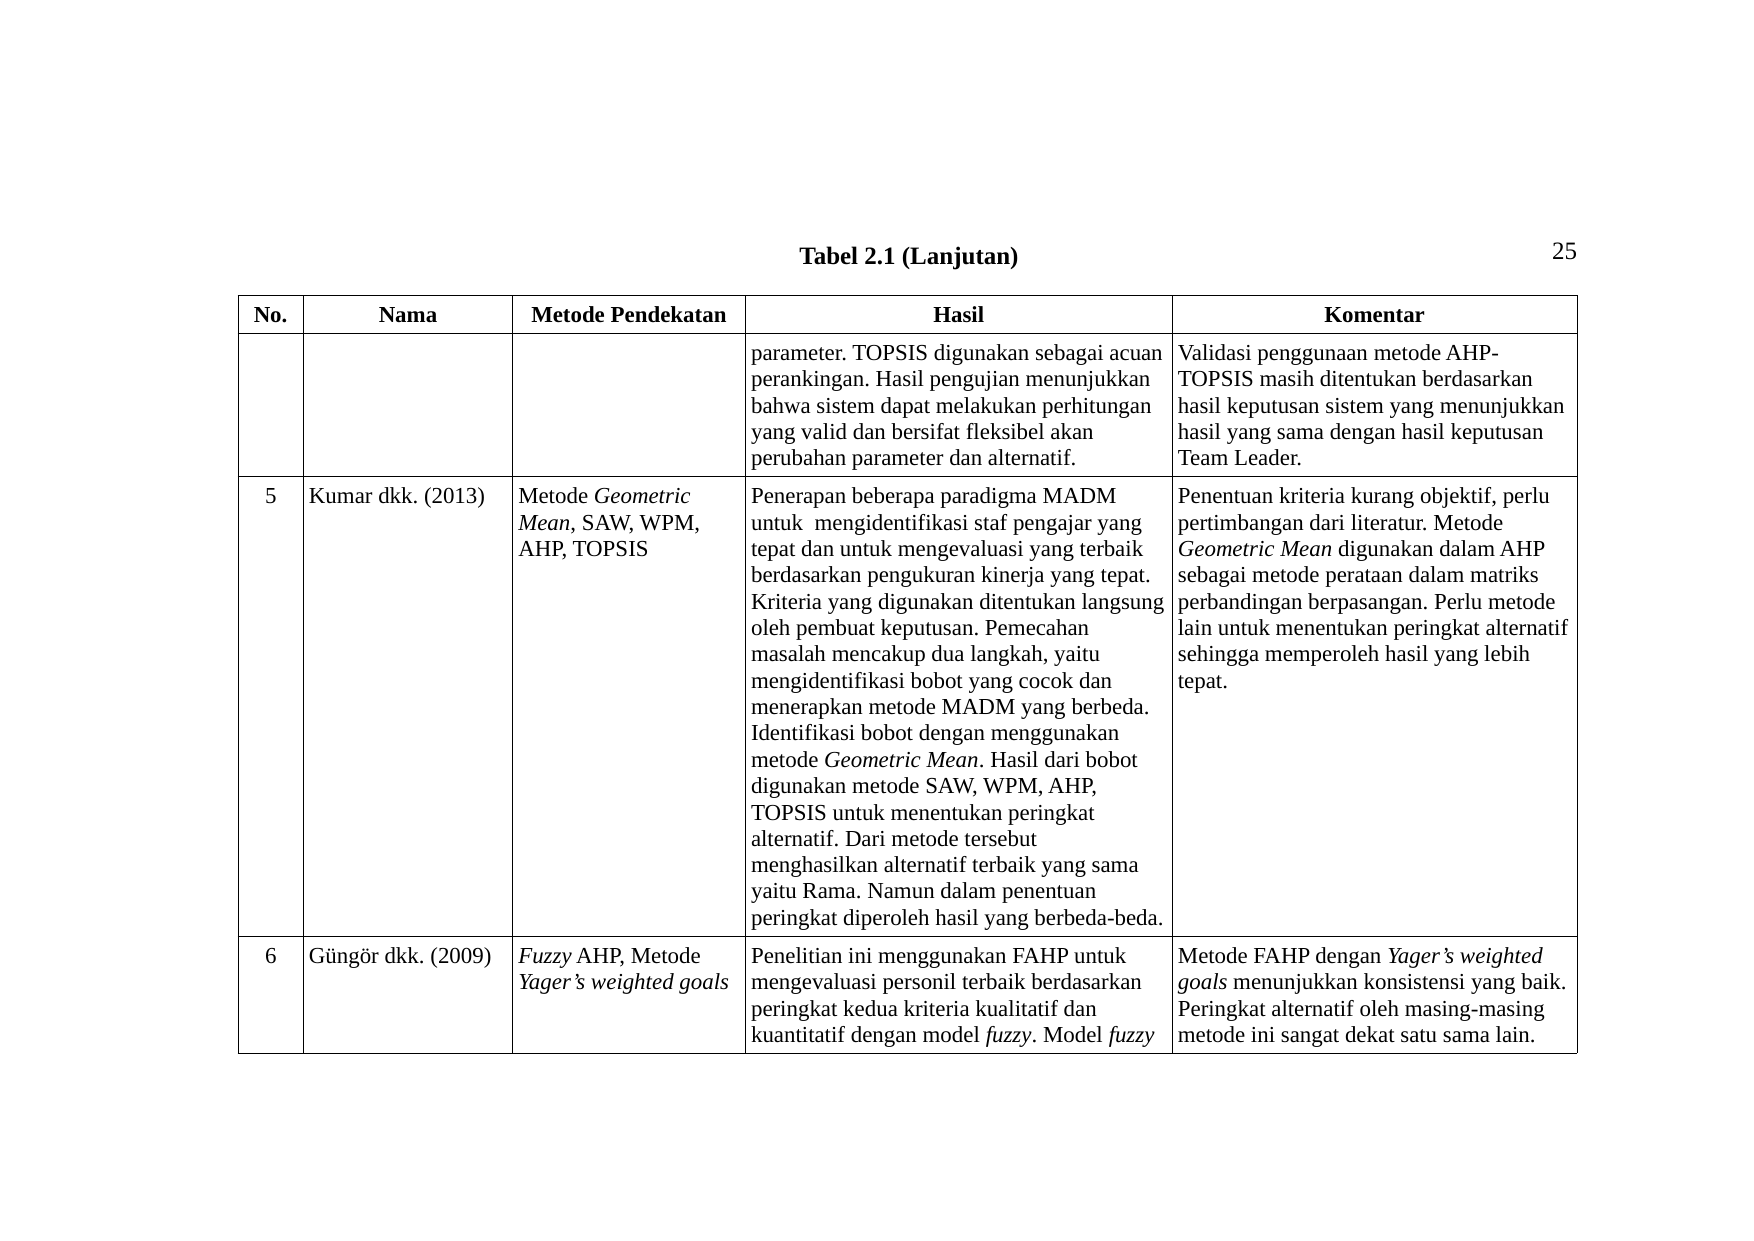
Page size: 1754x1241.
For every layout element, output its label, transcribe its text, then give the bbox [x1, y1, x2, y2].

table_cell Validasi penggunaan metode AHP-TOPSIS masih ditentukan berdasarkan hasil keputusan sistem yang menunjukkan hasil yang sama dengan hasil keputusan Team Leader. [1173, 334, 1577, 476]
table_cell parameter. TOPSIS digunakan sebagai acuan perankingan. Hasil pengujian menunjukkan bahwa sistem dapat melakukan perhitungan yang valid dan bersifat fleksibel akan perubahan parameter dan alternatif. [746, 334, 1172, 476]
table_header Metode Pendekatan [513, 296, 745, 333]
table_cell [304, 334, 512, 476]
table_cell 6 [239, 937, 303, 1053]
table_header Komentar [1173, 296, 1577, 333]
table_header Hasil [746, 296, 1172, 333]
table_cell 5 [239, 477, 303, 936]
table_header Nama [304, 296, 512, 333]
table_cell Metode FAHP dengan Yager’s weighted goals menunjukkan konsistensi yang baik. Peringkat alternatif oleh masing-masing metode ini sangat dekat satu sama lain. [1173, 937, 1577, 1053]
text Tabel 2.1 (Lanjutan) [277, 241, 1541, 270]
table_header No. [239, 296, 303, 333]
table_cell Güngör dkk. (2009) [304, 937, 512, 1053]
table_cell Penelitian ini menggunakan FAHP untuk mengevaluasi personil terbaik berdasarkan peringkat kedua kriteria kualitatif dan kuantitatif dengan model fuzzy. Model fuzzy [746, 937, 1172, 1053]
table_cell Penerapan beberapa paradigma MADM untuk mengidentifikasi staf pengajar yang tepat dan untuk mengevaluasi yang terbaik berdasarkan pengukuran kinerja yang tepat. Kriteria yang digunakan ditentukan langsung oleh pembuat keputusan. Pemecahan masalah mencakup dua langkah, yaitu mengidentifikasi bobot yang cocok dan menerapkan metode MADM yang berbeda. Identifikasi bobot dengan menggunakan metode Geometric Mean. Hasil dari bobot digunakan metode SAW, WPM, AHP, TOPSIS untuk menentukan peringkat alternatif. Dari metode tersebut menghasilkan alternatif terbaik yang sama yaitu Rama. Namun dalam penentuan peringkat diperoleh hasil yang berbeda-beda. [746, 477, 1172, 936]
table_cell [513, 334, 745, 476]
table_cell [239, 334, 303, 476]
table_cell Metode Geometric Mean, SAW, WPM, AHP, TOPSIS [513, 477, 745, 936]
table_cell Kumar dkk. (2013) [304, 477, 512, 936]
table_cell Penentuan kriteria kurang objektif, perlu pertimbangan dari literatur. Metode Geometric Mean digunakan dalam AHP sebagai metode perataan dalam matriks perbandingan berpasangan. Perlu metode lain untuk menentukan peringkat alternatif sehingga memperoleh hasil yang lebih tepat. [1173, 477, 1577, 936]
table_cell Fuzzy AHP, Metode Yager’s weighted goals [513, 937, 745, 1053]
